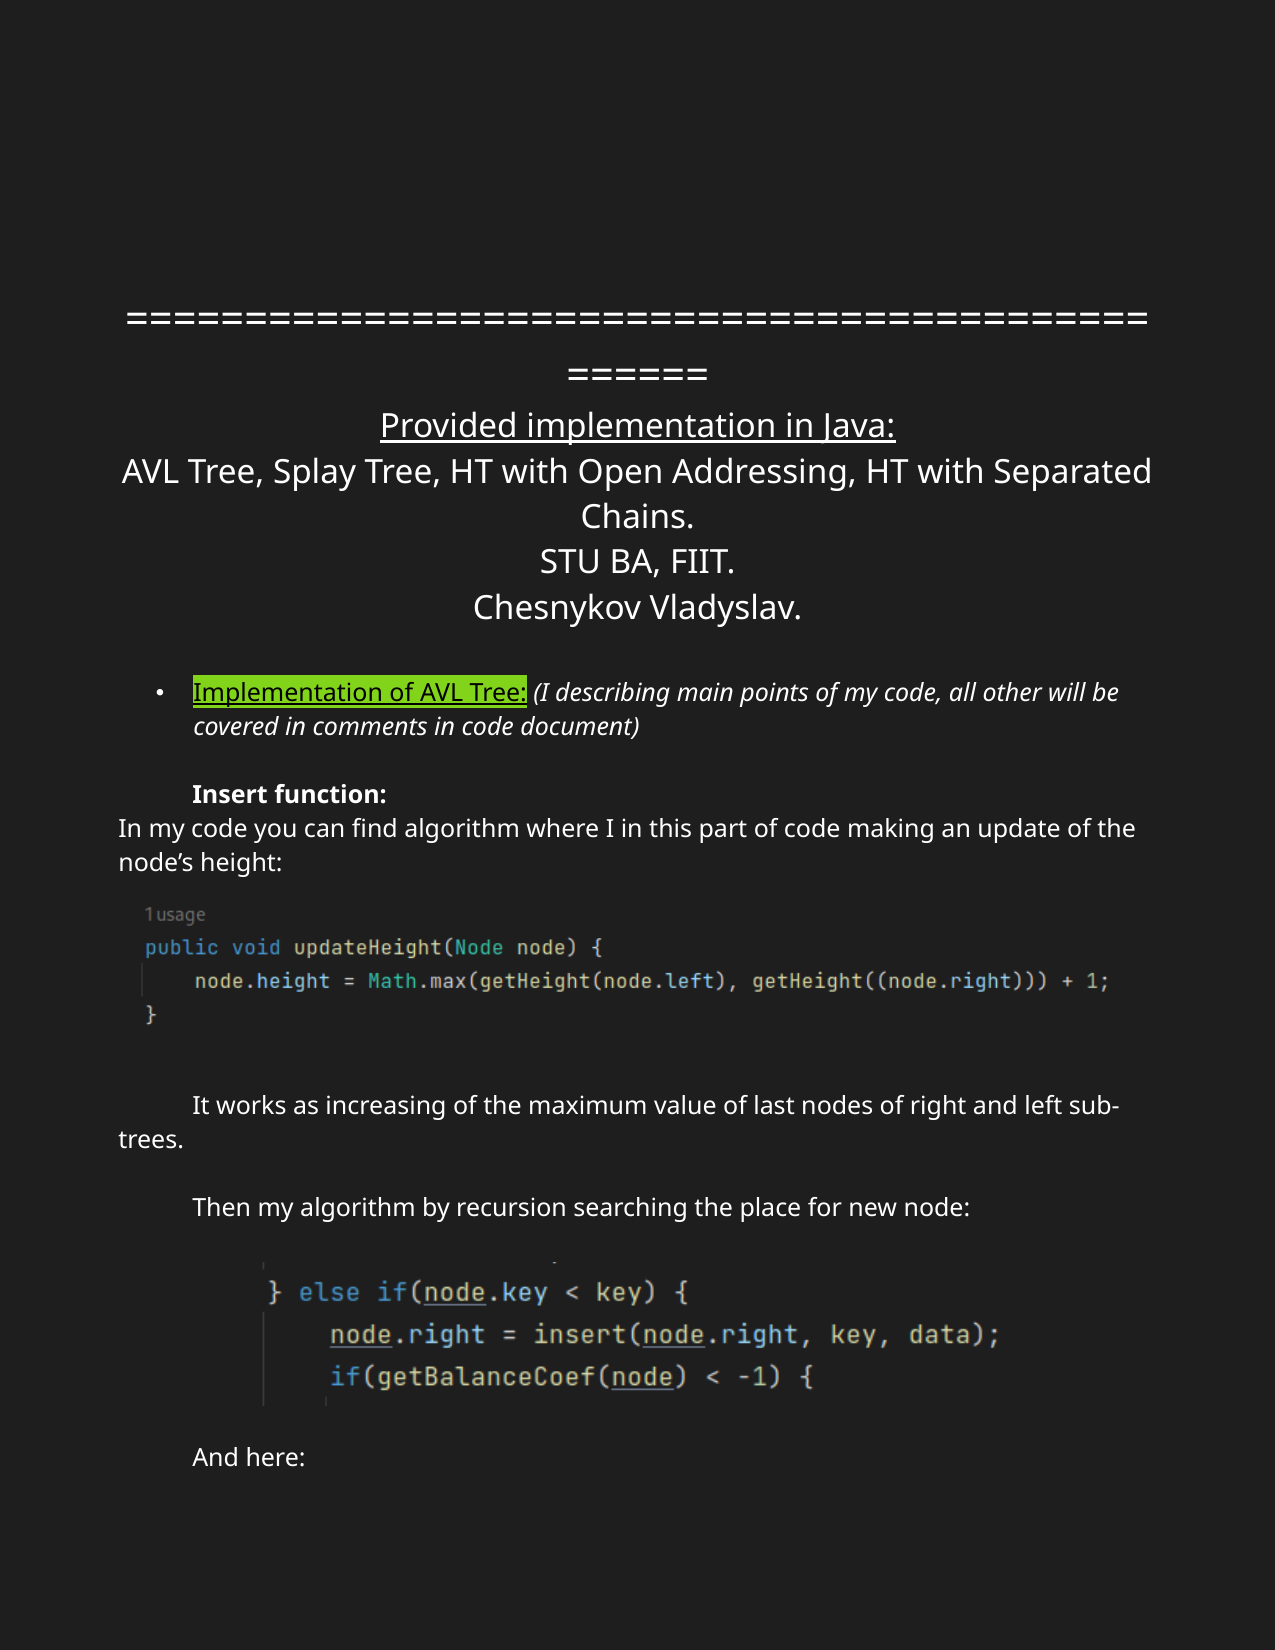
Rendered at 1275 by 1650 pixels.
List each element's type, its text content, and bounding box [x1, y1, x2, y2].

picture [227, 1262, 1048, 1406]
text Then my algorithm by recursion searching the place for new node: [118, 1189, 1157, 1224]
picture [118, 891, 1157, 1054]
list Implementation of AVL Tree: (I describing main points of my code, all other will be covered in comments in code document) [156, 674, 1157, 743]
text And here: [118, 1440, 1157, 1474]
text STU BA, FIIT. [118, 538, 1157, 584]
text It works as increasing of the maximum value of last nodes of right and left sub-trees. [118, 1087, 1157, 1156]
text ================================================= [118, 288, 1157, 402]
text Insert function: [118, 777, 1157, 811]
text In my code you can find algorithm where I in this part of code making an update of the node’s height: [118, 811, 1157, 879]
text Provided implementation in Java: [118, 402, 1157, 447]
text AVL Tree, Splay Tree, HT with Open Addressing, HT with Separated Chains. [118, 447, 1157, 538]
text Chesnykov Vladyslav. [118, 584, 1157, 629]
